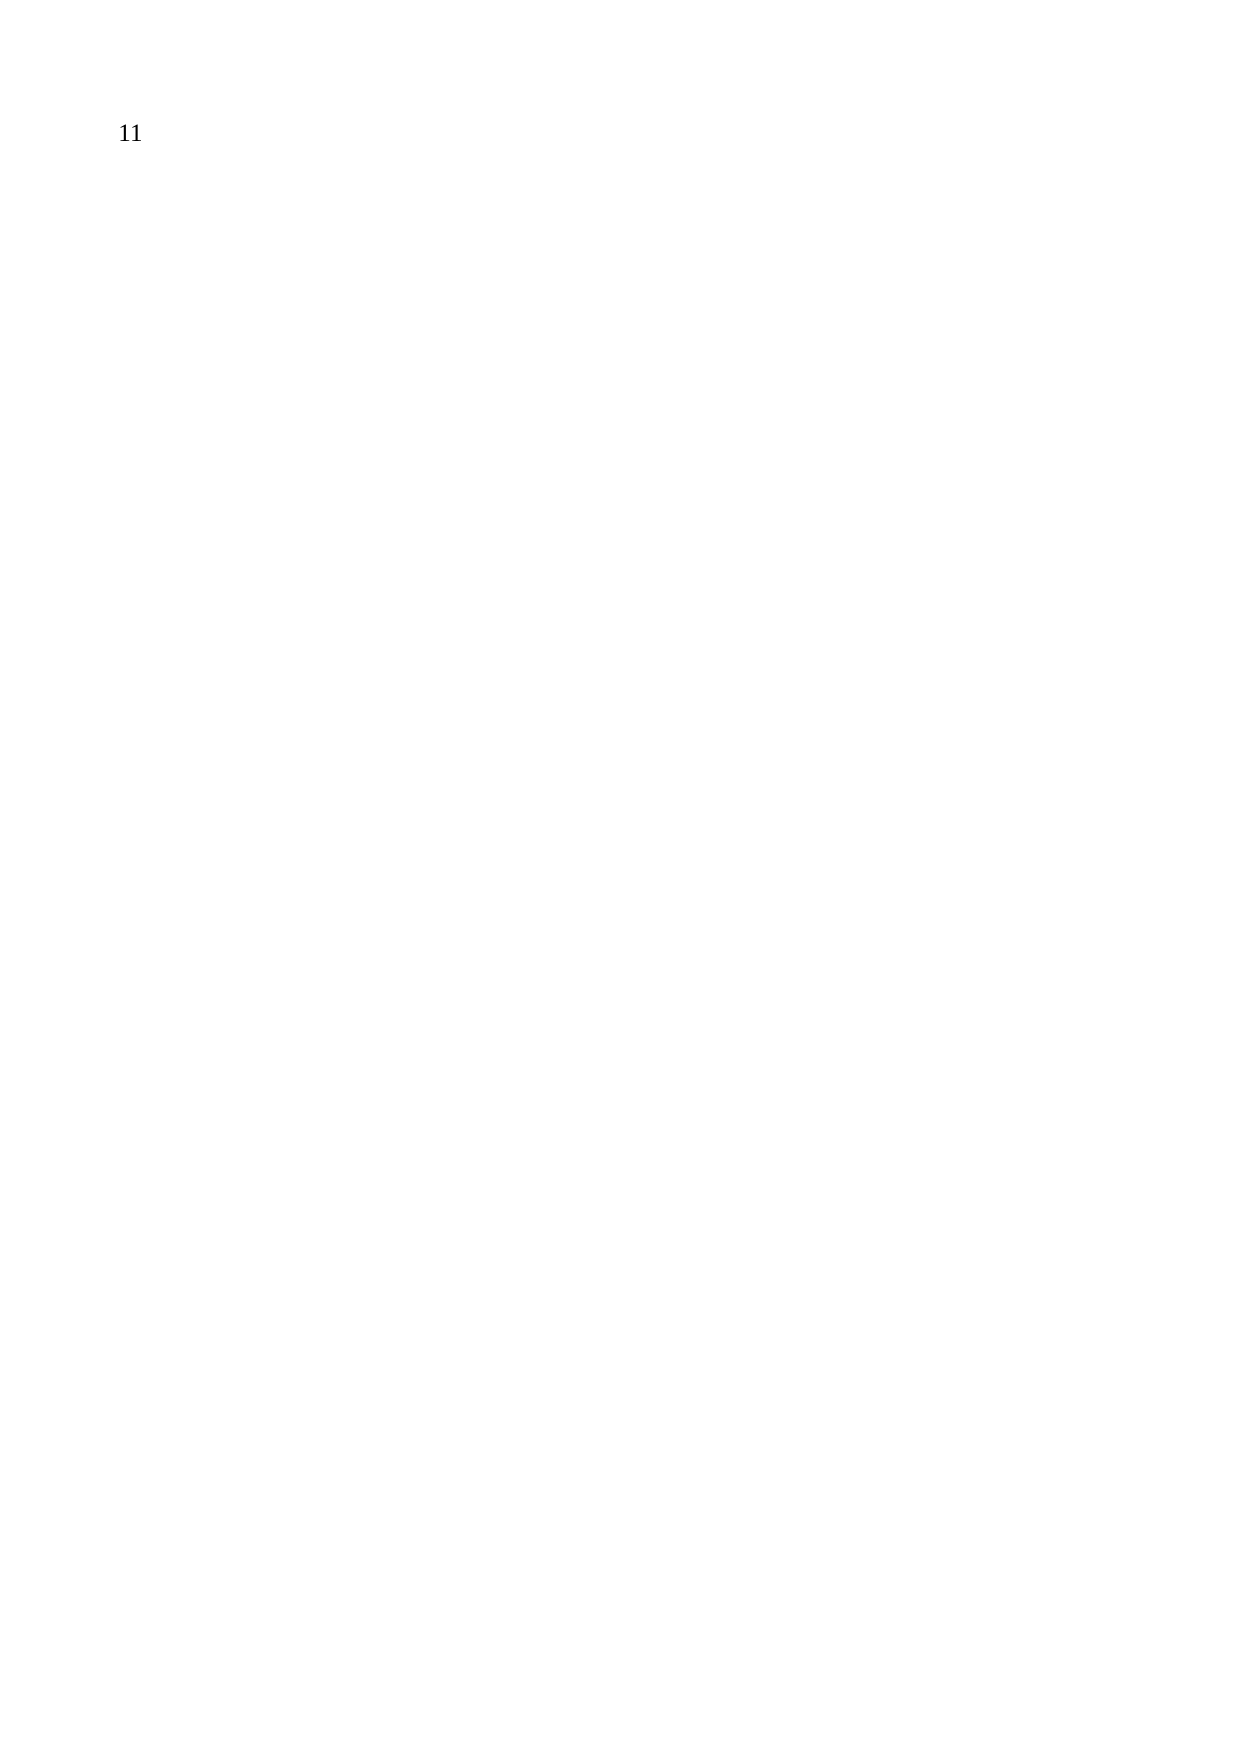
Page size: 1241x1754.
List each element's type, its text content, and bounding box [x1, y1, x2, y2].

text 12223Svante32221 [118, 118, 1122, 147]
